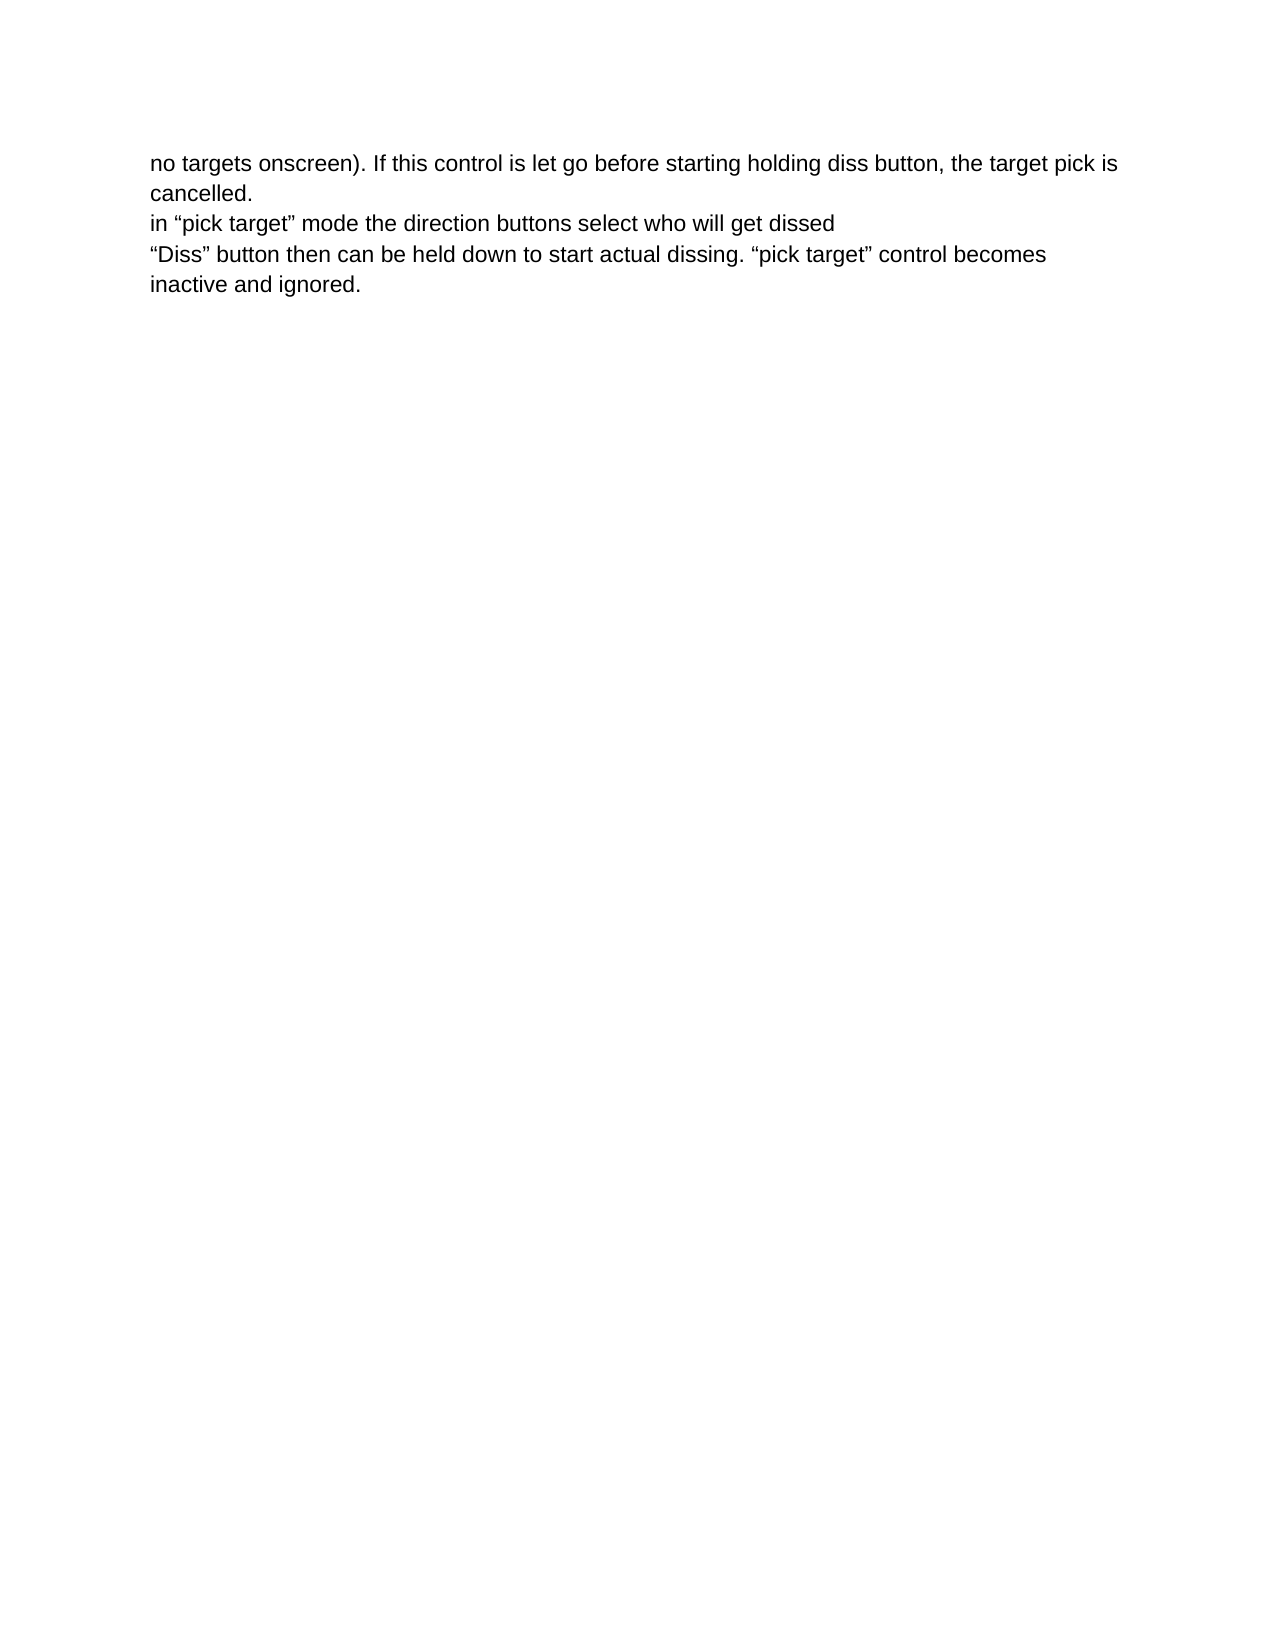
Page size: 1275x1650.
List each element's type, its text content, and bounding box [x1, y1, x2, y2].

text in “pick target” mode the direction buttons select who will get dissed [150, 210, 1125, 237]
text “Diss” button then can be held down to start actual dissing. “pick target” control becomes inactive and ignored. [150, 241, 1125, 297]
text no targets onscreen). If this control is let go before starting holding diss button, the target pick is cancelled. [150, 150, 1125, 207]
